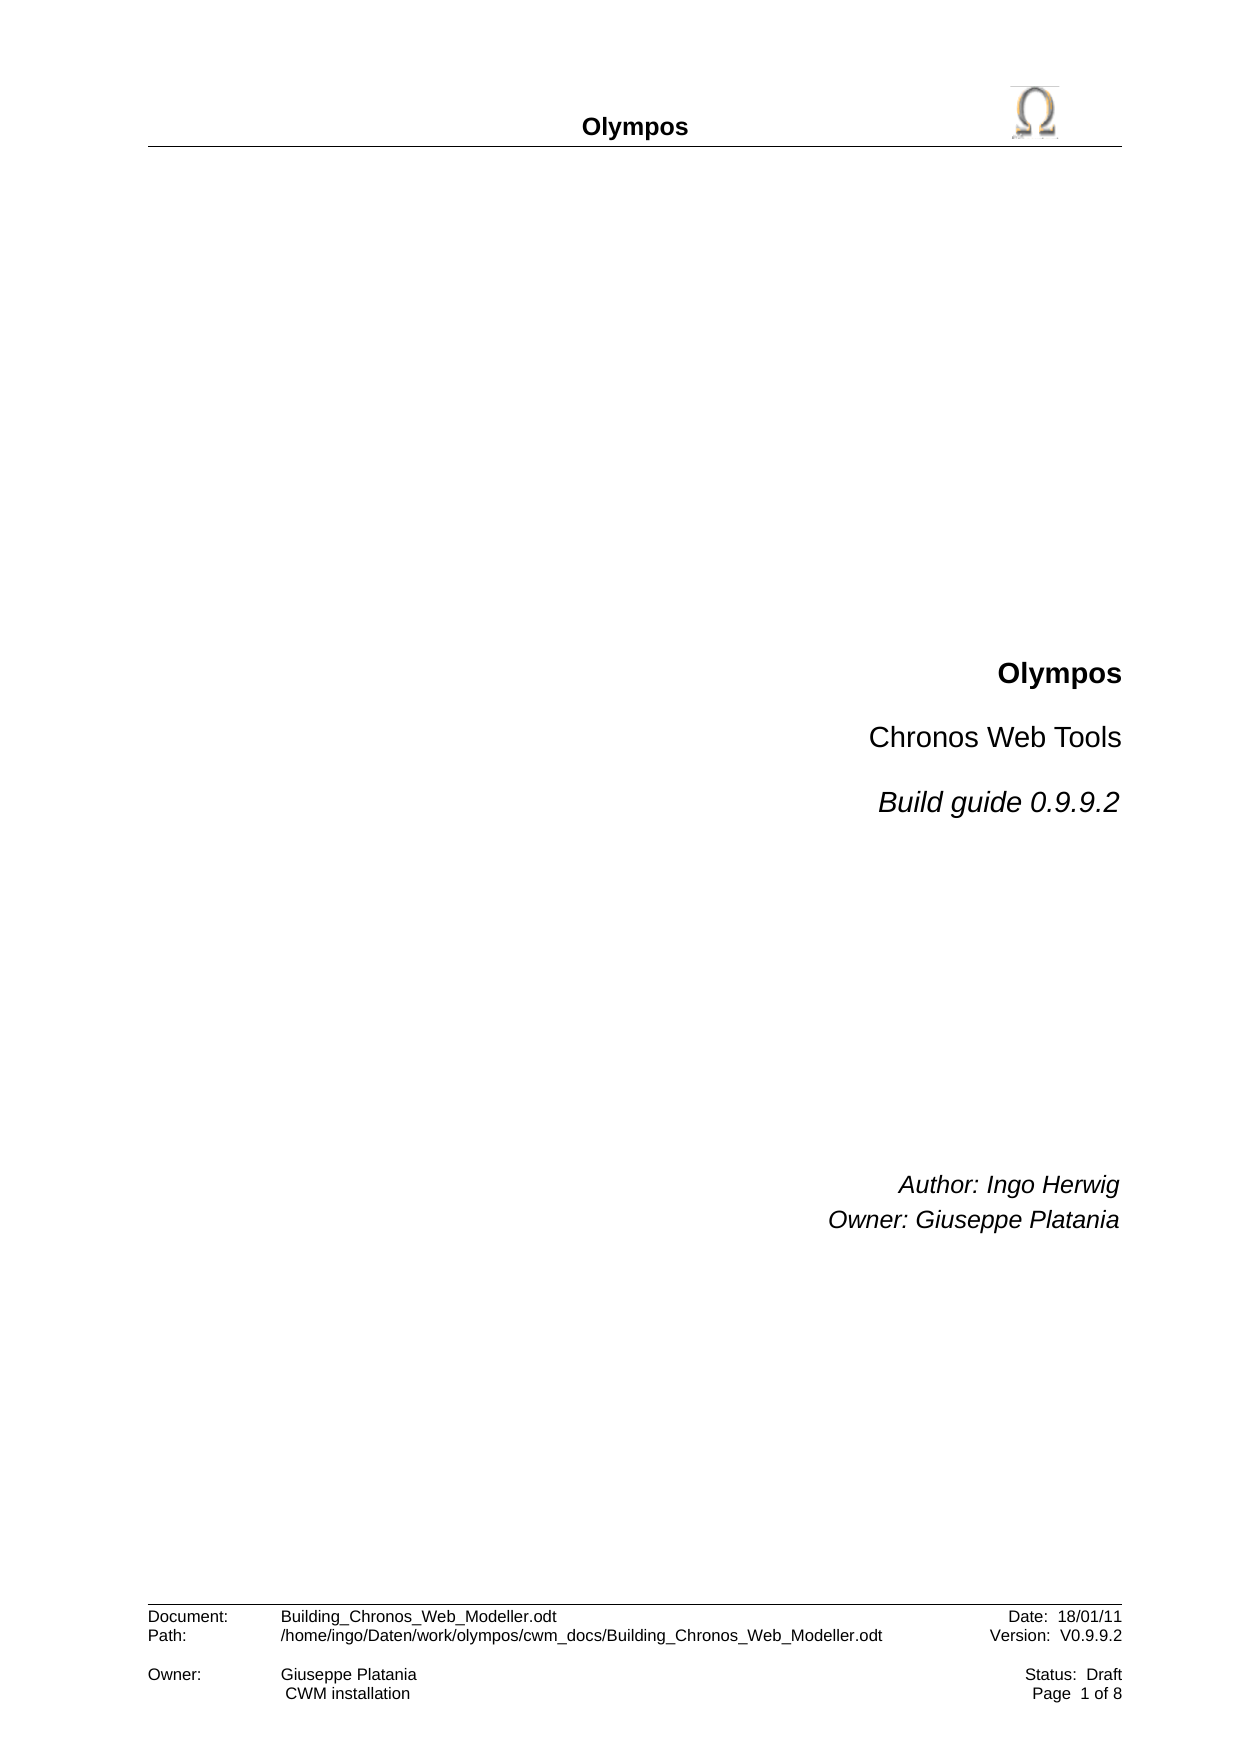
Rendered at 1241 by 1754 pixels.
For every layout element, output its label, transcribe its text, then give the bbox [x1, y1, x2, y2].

title Olympos [148, 656, 1122, 689]
picture [1010, 85, 1060, 139]
title Build guide 0.9.9.2 [148, 785, 1122, 819]
subtitle Author: Ingo Herwig [148, 1170, 1122, 1199]
title Chronos Web Tools [148, 721, 1122, 754]
subtitle Owner: Giuseppe Platania [148, 1205, 1122, 1234]
